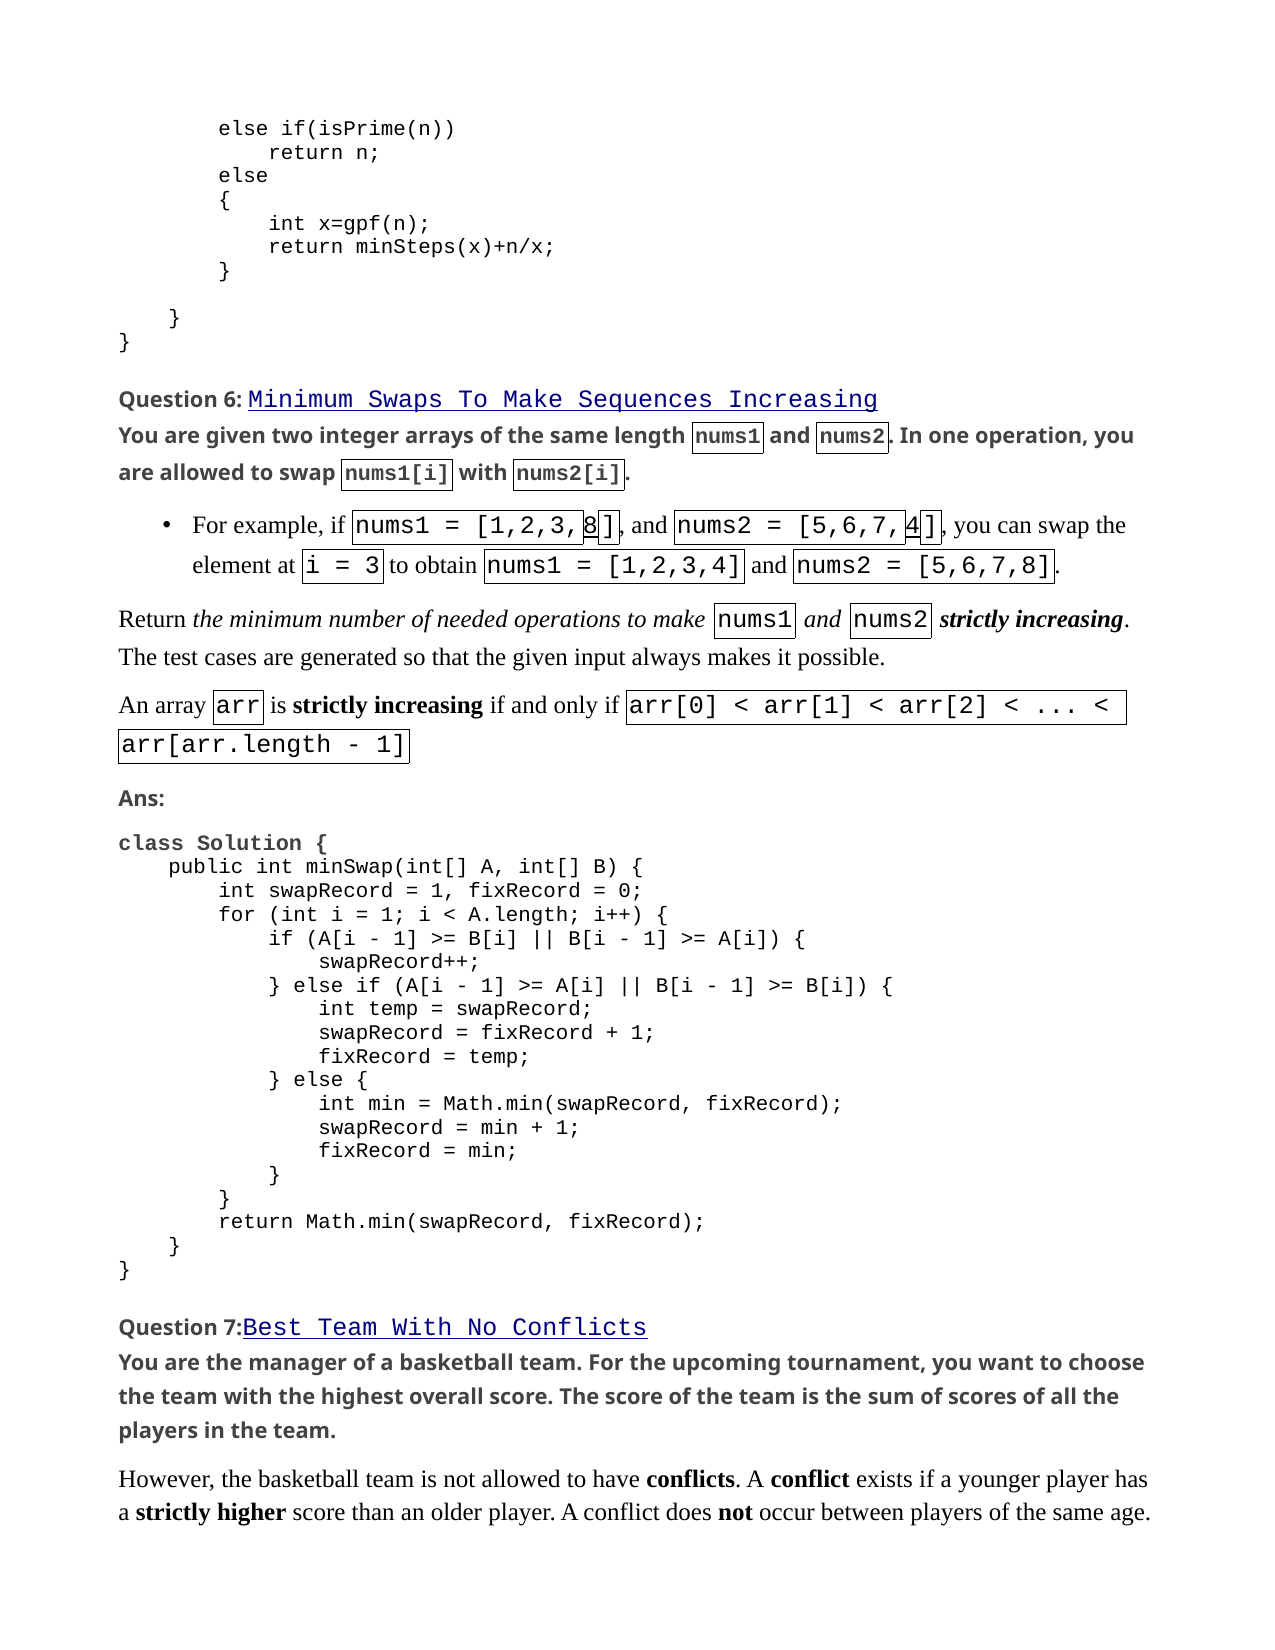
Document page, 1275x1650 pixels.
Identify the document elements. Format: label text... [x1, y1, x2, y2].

text } [118, 260, 1157, 284]
text } [118, 1258, 1157, 1282]
text } [118, 307, 1157, 331]
text if (A[i - 1] >= B[i] || B[i - 1] >= A[i]) { [118, 927, 1157, 951]
text swapRecord = min + 1; [118, 1117, 1157, 1140]
text return Math.min(swapRecord, fixRecord); [118, 1211, 1157, 1235]
text Question 6: Minimum Swaps To Make Sequences Increasing You are given two integer arrays of the same length nums1 and nums2. In one operation, you are allowed to swap nums1[i] with nums2[i]. [118, 384, 1157, 490]
text Return the minimum number of needed operations to make nums1 and nums2 strictly increasing. The test cases are generated so that the given input always makes it possible. [118, 603, 1157, 671]
text public int minSwap(int[] A, int[] B) { [118, 857, 1157, 880]
text However, the basketball team is not allowed to have conflicts. A conflict exists if a younger player has a strictly higher score than an older player. A conflict does not occur between players of the same age. [118, 1464, 1157, 1526]
text } [118, 1235, 1157, 1258]
text else if(isPrime(n)) [118, 118, 1157, 142]
text return n; [118, 142, 1157, 165]
text return minSteps(x)+n/x; [118, 236, 1157, 260]
text int temp = swapRecord; [118, 998, 1157, 1022]
text for (int i = 1; i < A.length; i++) { [118, 904, 1157, 927]
text else [118, 165, 1157, 189]
text Ans: [118, 783, 1157, 813]
text fixRecord = temp; [118, 1046, 1157, 1069]
text An array arr is strictly increasing if and only if arr[0] < arr[1] < arr[2] < ... < arr[arr.length - 1] [118, 689, 1157, 763]
text int min = Math.min(swapRecord, fixRecord); [118, 1093, 1157, 1117]
text { [118, 189, 1157, 213]
text fixRecord = min; [118, 1140, 1157, 1164]
text } [118, 1164, 1157, 1188]
text } else if (A[i - 1] >= A[i] || B[i - 1] >= B[i]) { [118, 975, 1157, 998]
text swapRecord++; [118, 951, 1157, 975]
text } [118, 331, 1157, 354]
text Question 7:Best Team With No Conflicts You are the manager of a basketball team. For the upcoming tournament, you want to choose the team with the highest overall score. The score of the team is the sum of scores of all the players in the team. [118, 1312, 1157, 1445]
text int swapRecord = 1, fixRecord = 0; [118, 880, 1157, 904]
list For example, if nums1 = [1,2,3,8], and nums2 = [5,6,7,4], you can swap the element at i = 3 to obtain nums1 = [1,2,3,4] and nums2 = [5,6,7,8]. [162, 510, 1157, 583]
text class Solution { [118, 832, 1157, 857]
text } [118, 1188, 1157, 1211]
text swapRecord = fixRecord + 1; [118, 1022, 1157, 1046]
text int x=gpf(n); [118, 213, 1157, 236]
text } else { [118, 1069, 1157, 1093]
